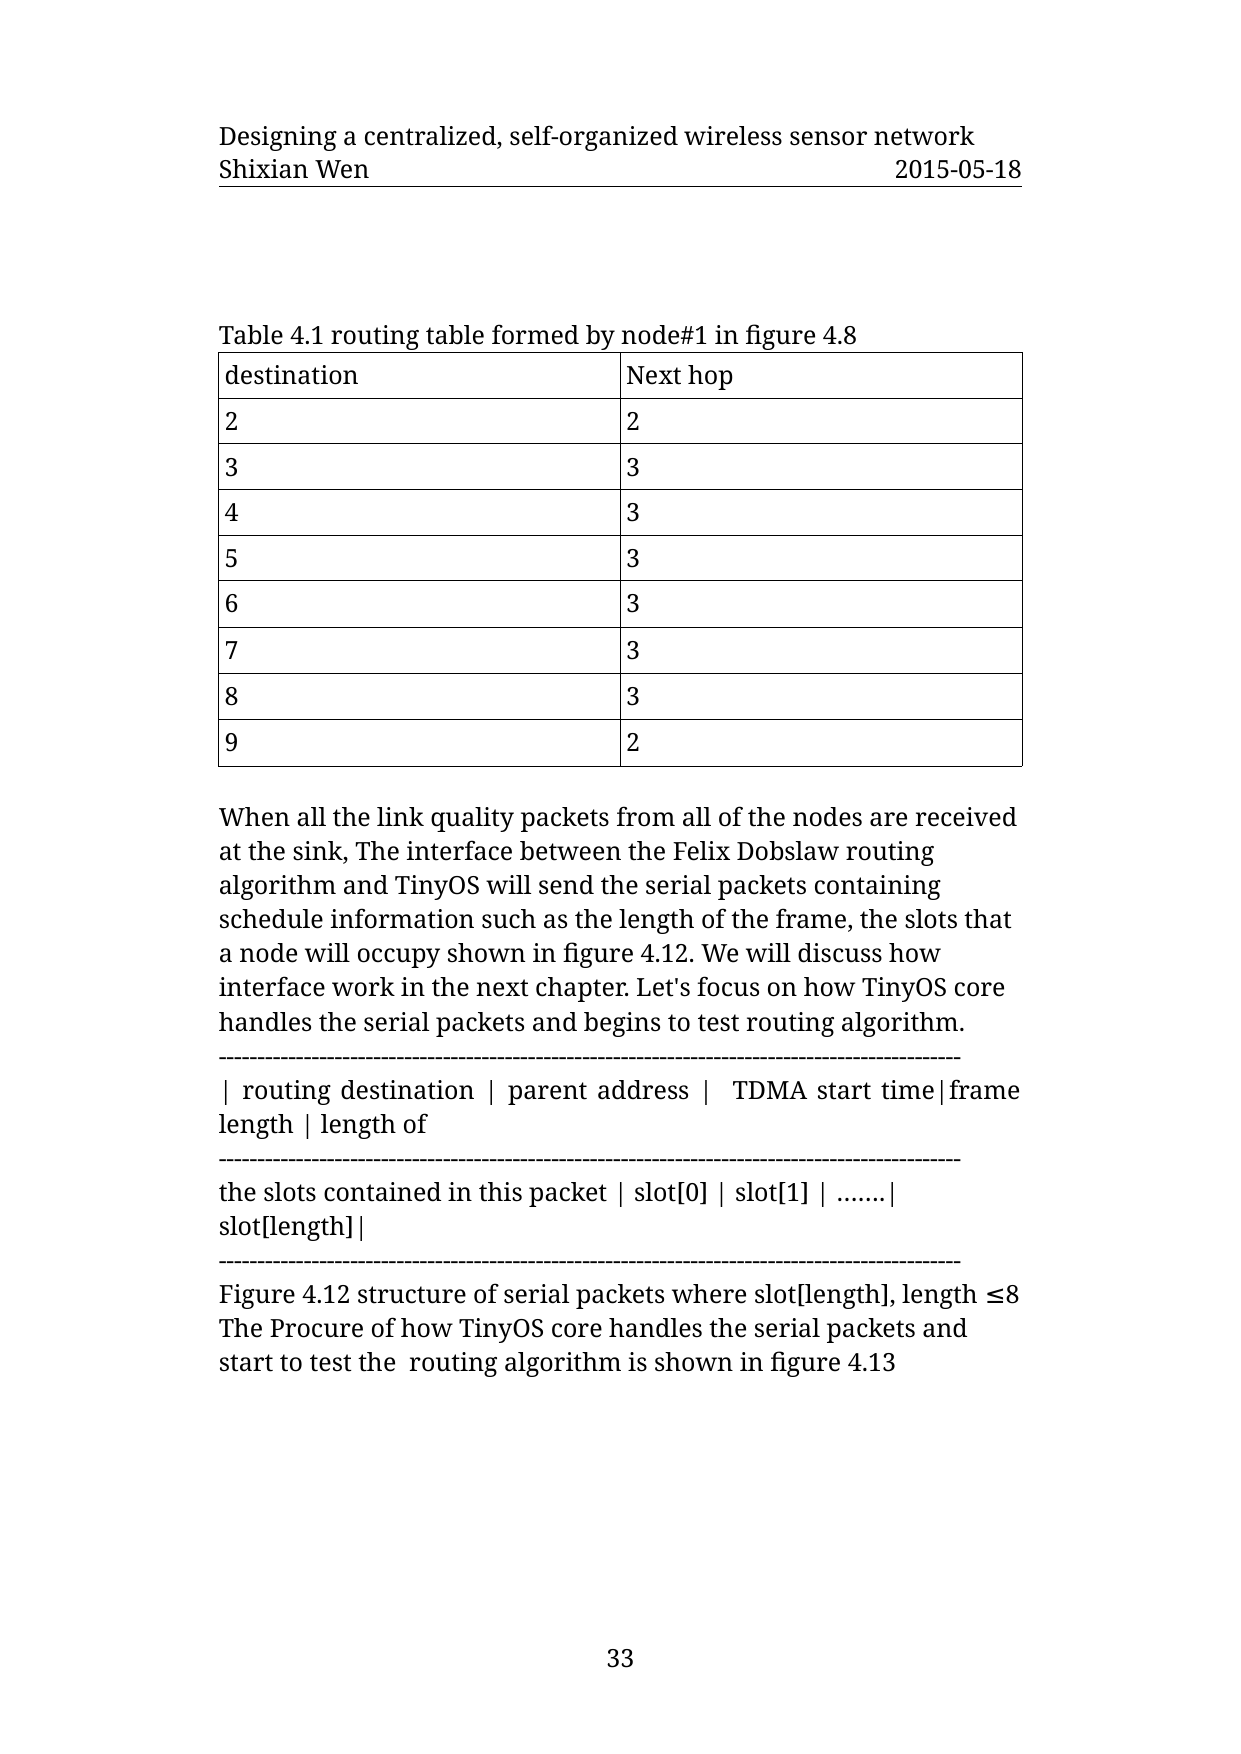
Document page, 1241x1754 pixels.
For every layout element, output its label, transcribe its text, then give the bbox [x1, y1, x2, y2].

text ------------------------------------------------------------------------------------------------ [218, 1243, 1022, 1277]
text When all the link quality packets from all of the nodes are received at the sink, The interface between the Felix Dobslaw routing algorithm and TinyOS will send the serial packets containing schedule information such as the length of the frame, the slots that a node will occupy shown in figure 4.12. We will discuss how interface work in the next chapter. Let's focus on how TinyOS core handles the serial packets and begins to test routing algorithm. [218, 800, 1022, 1038]
table_cell 3 [621, 536, 1022, 580]
text the slots contained in this packet | slot[0] | slot[1] | …….| slot[length]| [218, 1174, 1022, 1243]
table_cell 3 [621, 490, 1022, 534]
text | routing destination | parent address | TDMA start time|frame length | length of [218, 1072, 1022, 1140]
table_header Next hop [621, 353, 1022, 398]
table_cell 6 [219, 581, 620, 627]
table_cell 7 [219, 628, 620, 673]
table_cell 3 [219, 444, 620, 489]
table_cell 5 [219, 536, 620, 580]
table_header destination [219, 353, 620, 398]
text The Procure of how TinyOS core handles the serial packets and start to test the routing algorithm is shown in figure 4.13 [218, 1311, 1022, 1379]
table_cell 4 [219, 490, 620, 534]
table_cell 3 [621, 444, 1022, 489]
table_cell 2 [621, 399, 1022, 443]
table_cell 2 [621, 720, 1022, 766]
text Figure 4.12 structure of serial packets where slot[length], length ≤8 [218, 1277, 1022, 1311]
table_cell 3 [621, 581, 1022, 627]
text ------------------------------------------------------------------------------------------------ [218, 1140, 1022, 1174]
table_cell 3 [621, 674, 1022, 719]
text ------------------------------------------------------------------------------------------------ [218, 1038, 1022, 1072]
text Table 4.1 routing table formed by node#1 in figure 4.8 [218, 318, 1022, 352]
table_cell 8 [219, 674, 620, 719]
table_cell 2 [219, 399, 620, 443]
table_cell 9 [219, 720, 620, 766]
table_cell 3 [621, 628, 1022, 673]
